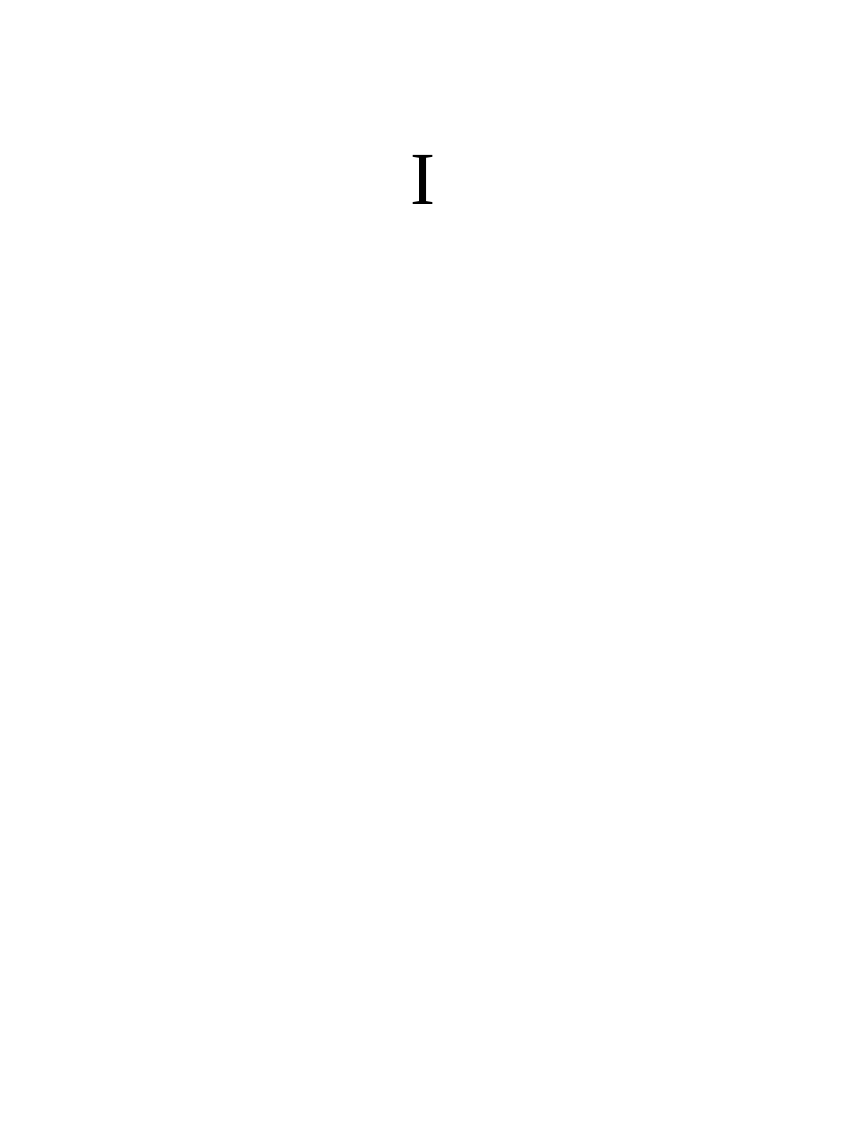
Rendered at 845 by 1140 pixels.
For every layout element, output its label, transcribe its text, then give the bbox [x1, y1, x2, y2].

text I [75, 134, 769, 221]
